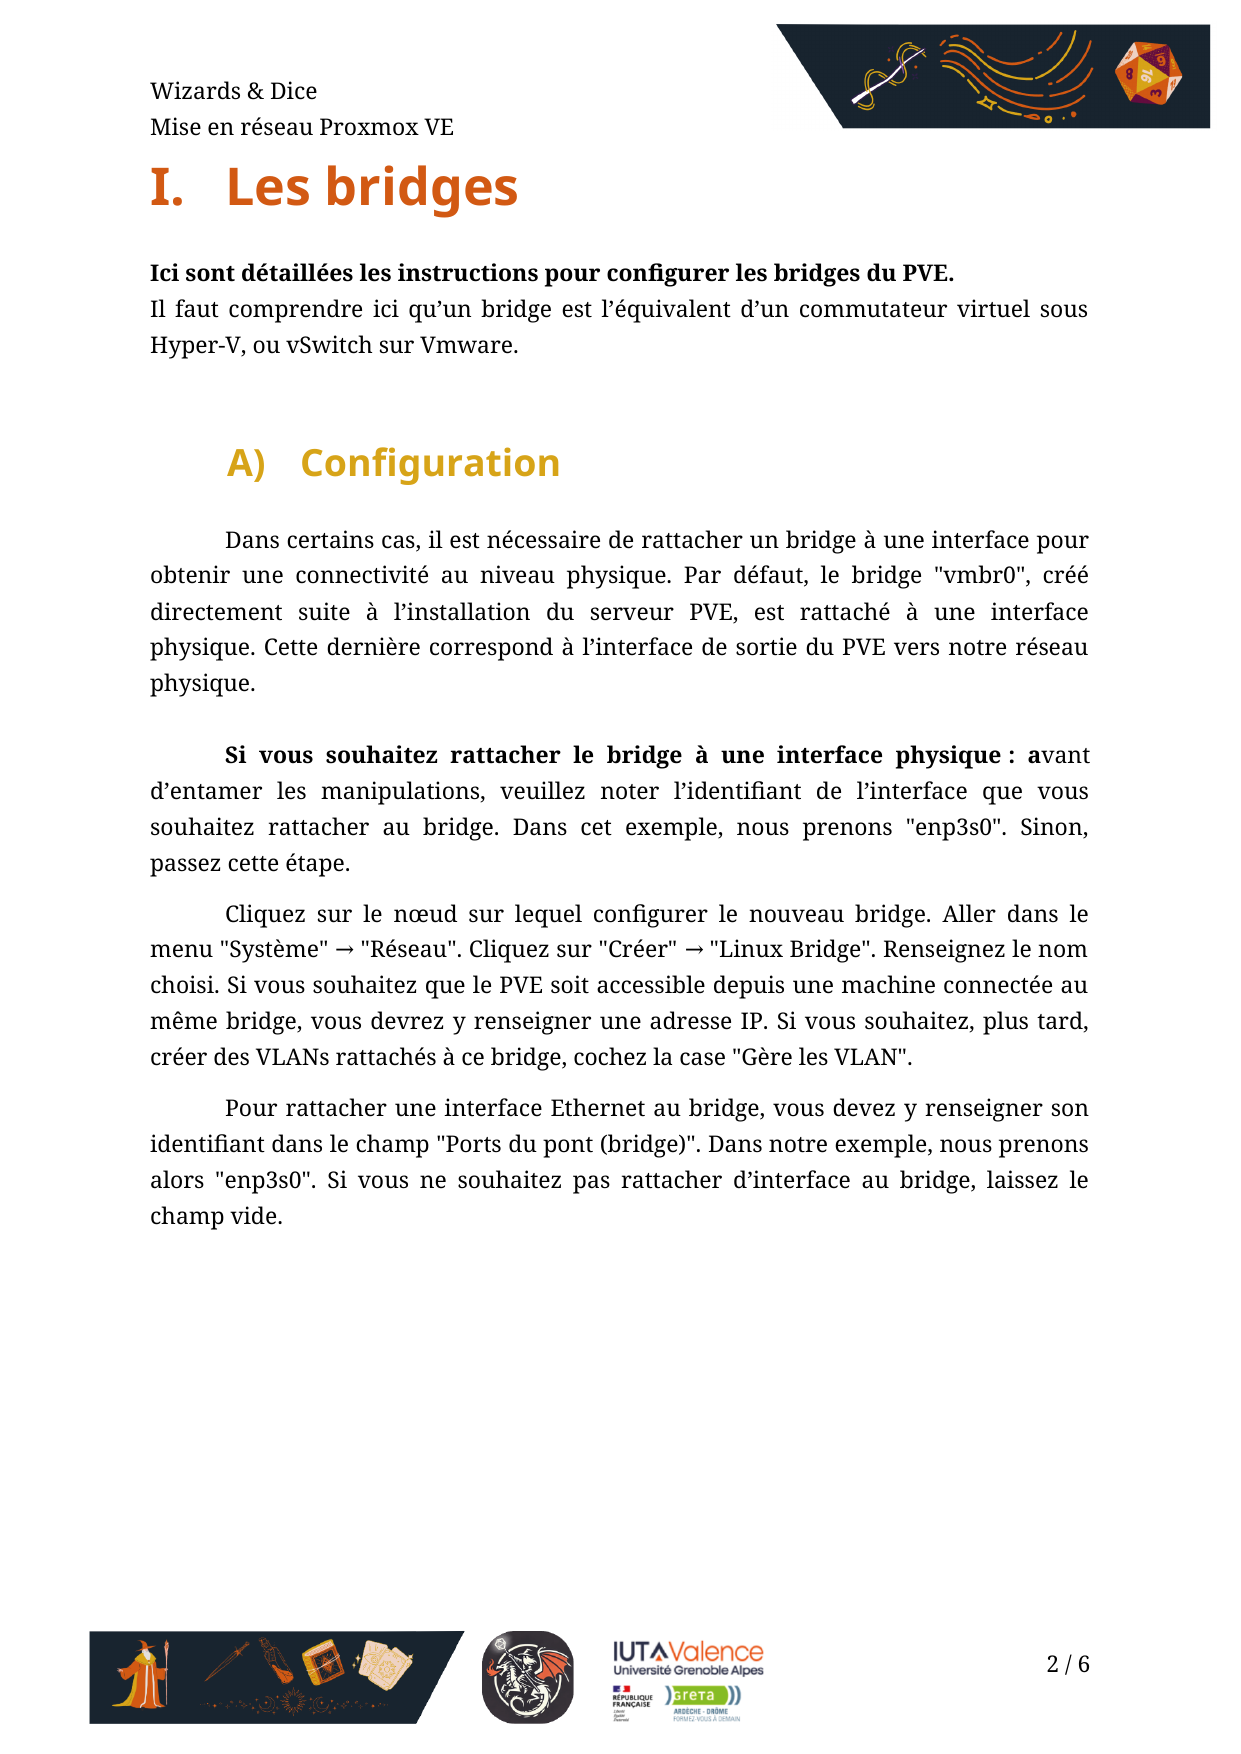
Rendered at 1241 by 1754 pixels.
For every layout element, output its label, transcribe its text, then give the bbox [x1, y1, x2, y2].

text Ici sont détaillées les instructions pour configurer les bridges du PVE. [150, 257, 1090, 288]
text Si vous souhaitez rattacher le bridge à une interface physique : avant d’entamer les manipulations, veuillez noter l’identifiant de l’interface que vous souhaitez rattacher au bridge. Dans cet exemple, nous prenons "enp3s0". Sinon, passez cette étape. [150, 739, 1090, 878]
text Cliquez sur le nœud sur lequel configurer le nouveau bridge. Aller dans le menu "Système" → "Réseau". Cliquez sur "Créer" → "Linux Bridge". Renseignez le nom choisi. Si vous souhaitez que le PVE soit accessible depuis une machine connectée au même bridge, vous devrez y renseigner une adresse IP. Si vous souhaitez, plus tard, créer des VLANs rattachés à ce bridge, cochez la case "Gère les VLAN". [150, 897, 1090, 1072]
text Il faut comprendre ici qu’un bridge est l’équivalent d’un commutateur virtuel sous Hyper-V, ou vSwitch sur Vmware. [150, 293, 1090, 360]
picture [771, 21, 1218, 131]
subtitle Les bridges [150, 150, 1090, 221]
picture [81, 1620, 788, 1733]
text Pour rattacher une interface Ethernet au bridge, vous devez y renseigner son identifiant dans le champ "Ports du pont (bridge)". Dans notre exemple, nous prenons alors "enp3s0". Si vous ne souhaitez pas rattacher d’interface au bridge, laissez le champ vide. [150, 1092, 1090, 1231]
subtitle Configuration [227, 437, 1090, 488]
text Dans certains cas, il est nécessaire de rattacher un bridge à une interface pour obtenir une connectivité au niveau physique. Par défaut, le bridge "vmbr0", créé directement suite à l’installation du serveur PVE, est rattaché à une interface physique. Cette dernière correspond à l’interface de sortie du PVE vers notre réseau physique. [150, 523, 1090, 698]
